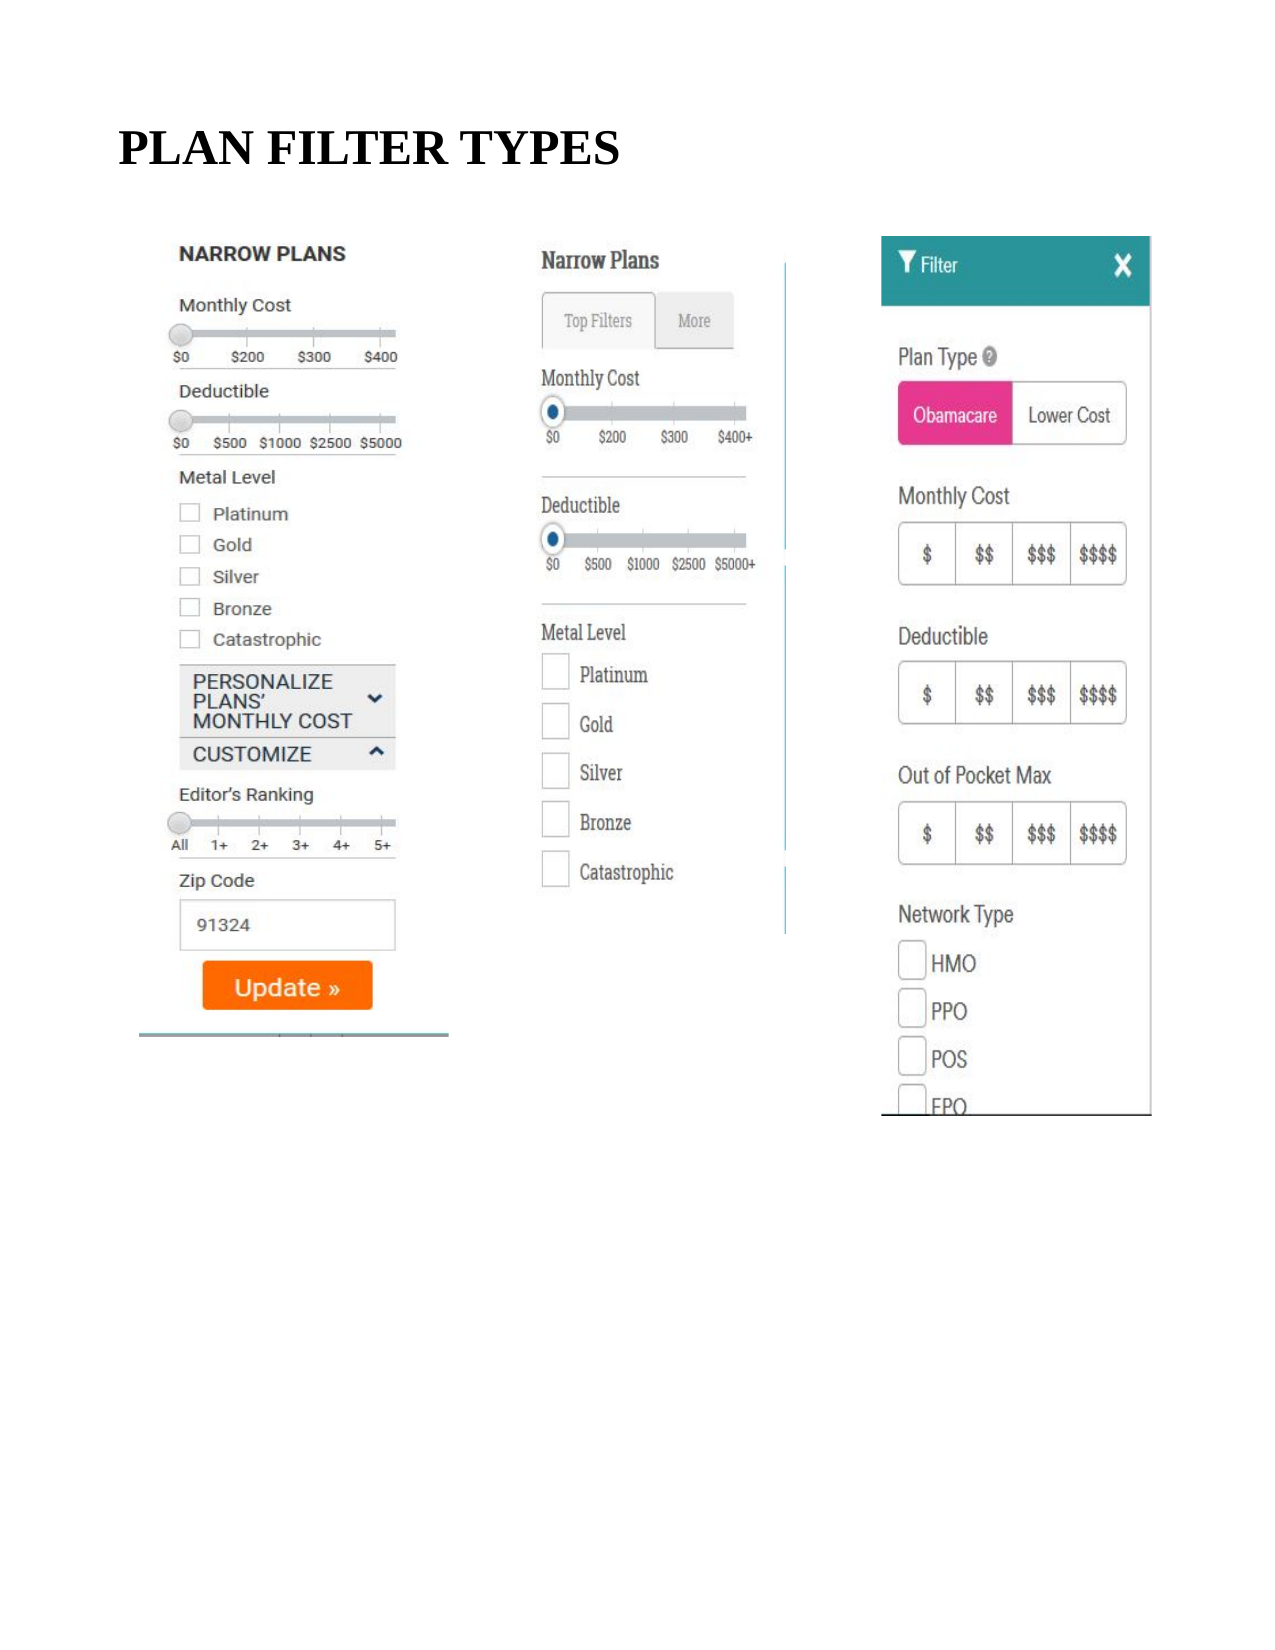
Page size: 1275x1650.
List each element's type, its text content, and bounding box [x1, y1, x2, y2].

picture [139, 206, 786, 1037]
picture [881, 236, 1152, 1116]
text PLAN FILTER TYPES [118, 118, 1157, 176]
